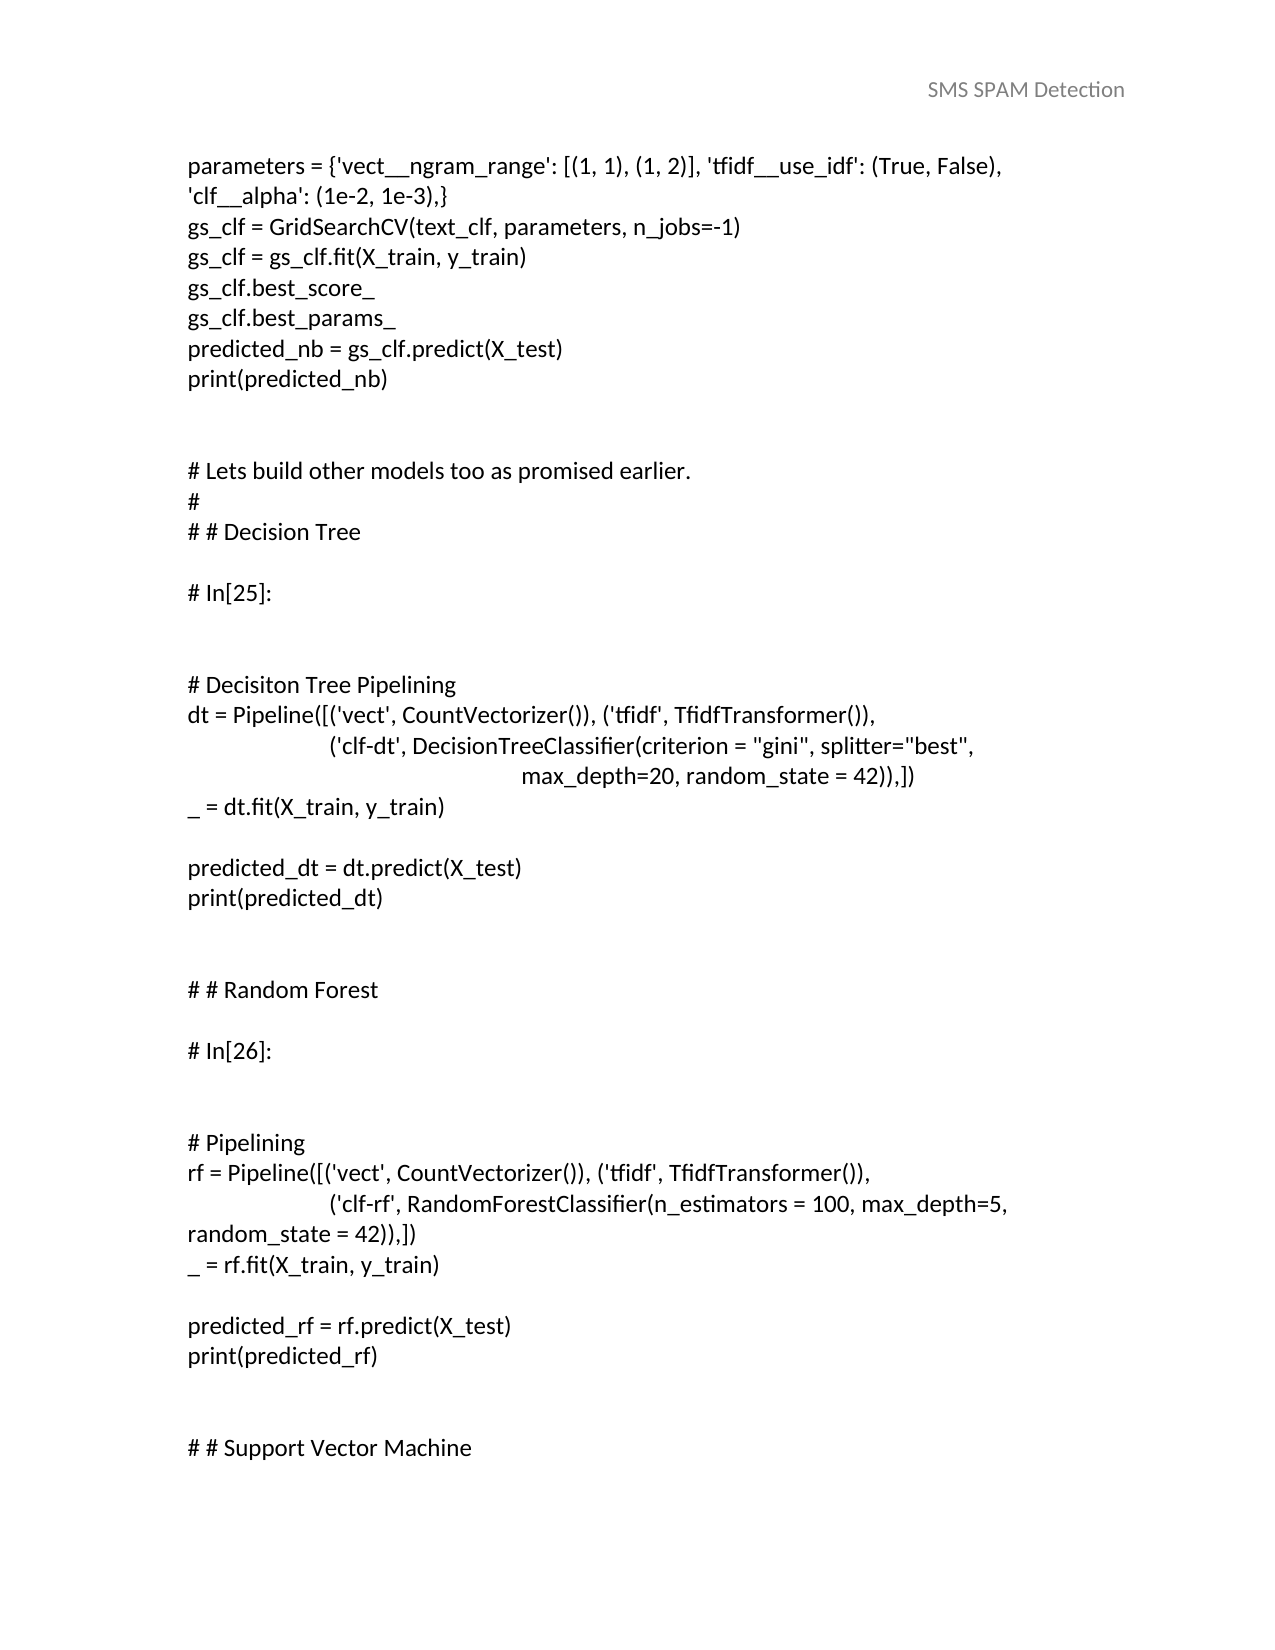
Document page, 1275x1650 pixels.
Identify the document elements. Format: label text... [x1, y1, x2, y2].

text predicted_nb = gs_clf.predict(X_test) [187, 333, 1125, 364]
text gs_clf = GridSearchCV(text_clf, parameters, n_jobs=-1) [187, 211, 1125, 242]
text print(predicted_nb) [187, 364, 1125, 394]
text dt = Pipeline([('vect', CountVectorizer()), ('tfidf', TfidfTransformer()), [187, 699, 1125, 730]
text # Lets build other models too as promised earlier. [187, 455, 1125, 486]
text gs_clf = gs_clf.fit(X_train, y_train) [187, 242, 1125, 272]
text max_depth=20, random_state = 42)),]) [187, 760, 1125, 791]
text # # Random Forest [187, 974, 1125, 1004]
text _ = rf.fit(X_train, y_train) [187, 1249, 1125, 1279]
text # Decisiton Tree Pipelining [187, 669, 1125, 699]
text gs_clf.best_params_ [187, 303, 1125, 333]
text parameters = {'vect__ngram_range': [(1, 1), (1, 2)], 'tfidf__use_idf': (True, False), 'clf__alpha': (1e-2, 1e-3),} [187, 150, 1125, 211]
text predicted_rf = rf.predict(X_test) [187, 1310, 1125, 1340]
text ('clf-dt', DecisionTreeClassifier(criterion = "gini", splitter="best", [187, 730, 1125, 760]
text rf = Pipeline([('vect', CountVectorizer()), ('tfidf', TfidfTransformer()), [187, 1157, 1125, 1188]
text # Pipelining [187, 1127, 1125, 1157]
text # In[26]: [187, 1035, 1125, 1066]
text _ = dt.fit(X_train, y_train) [187, 791, 1125, 821]
text predicted_dt = dt.predict(X_test) [187, 852, 1125, 882]
text # # Support Vector Machine [187, 1432, 1125, 1462]
text ('clf-rf', RandomForestClassifier(n_estimators = 100, max_depth=5, random_state = 42)),]) [187, 1188, 1125, 1249]
text print(predicted_dt) [187, 882, 1125, 913]
text # In[25]: [187, 577, 1125, 608]
text gs_clf.best_score_ [187, 272, 1125, 303]
text # [187, 486, 1125, 516]
text print(predicted_rf) [187, 1340, 1125, 1371]
text # # Decision Tree [187, 516, 1125, 547]
